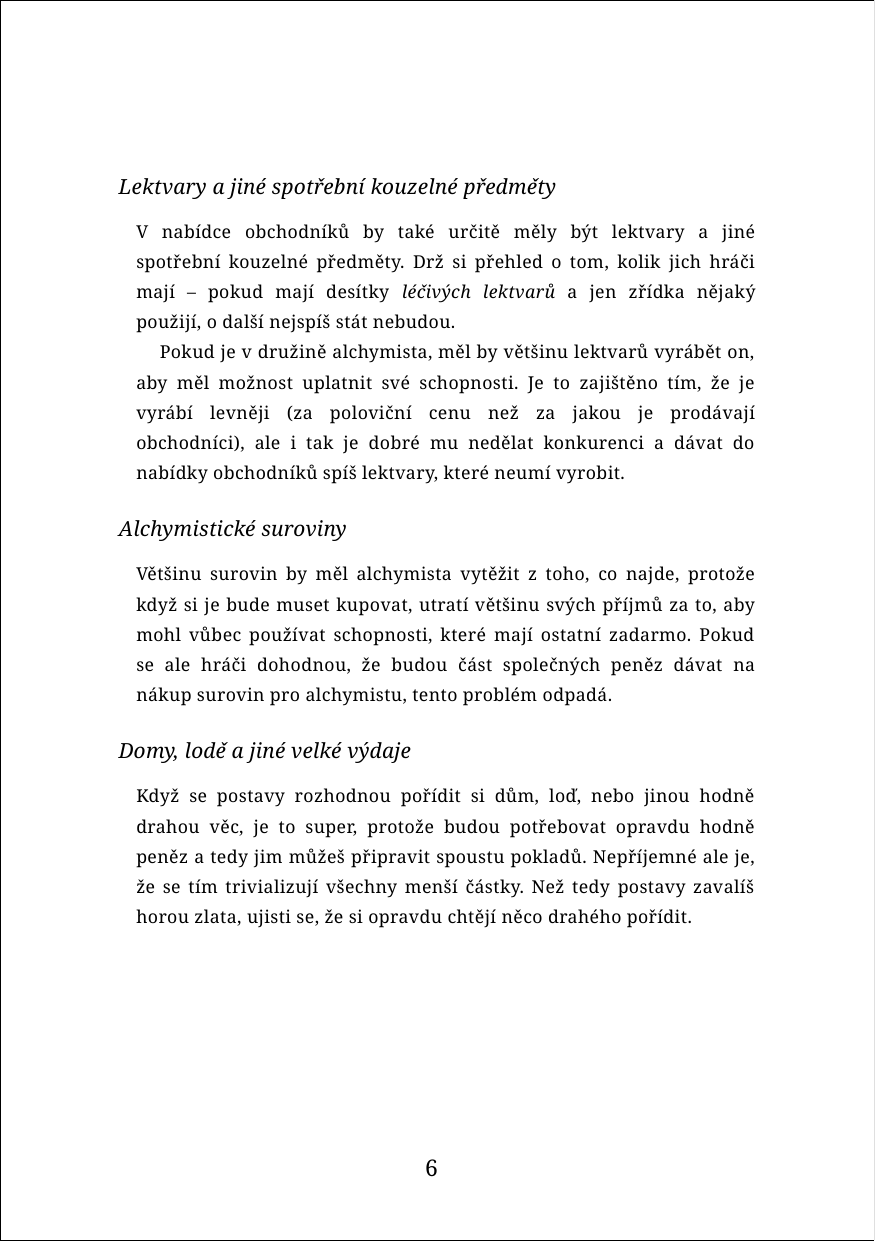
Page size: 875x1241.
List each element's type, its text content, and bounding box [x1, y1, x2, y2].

text V nabídce obchodníků by také určitě měly být lektvary a jiné spotřební kouzelné předměty. Drž si přehled o tom, kolik jich hráči mají – pokud mají desítky léčivých lektvarů a jen zřídka nějaký použijí, o další nejspíš stát nebudou. Pokud je v družině alchymista, měl by většinu lektvarů vyrábět on, aby měl možnost uplatnit své schopnosti. Je to zajištěno tím, že je vyrábí levněji (za poloviční cenu než za jakou je prodávají obchodníci), ale i tak je dobré mu nedělat konkurenci a dávat do nabídky obchodníků spíš lektvary, které neumí vyrobit. [136, 219, 756, 485]
text Když se postavy rozhodnou pořídit si dům, loď, nebo jinou hodně drahou věc, je to super, protože budou potřebovat opravdu hodně peněz a tedy jim můžeš připravit spoustu pokladů. Nepříjemné ale je, že se tím trivializují všechny menší částky. Než tedy postavy zavalíš horou zlata, ujisti se, že si opravdu chtějí něco drahého pořídit. [136, 784, 756, 929]
text Domy, lodě a jiné velké výdaje [118, 737, 756, 765]
text Alchymistické suroviny [118, 514, 756, 543]
text Lektvary a jiné spotřební kouzelné předměty [118, 172, 756, 200]
text Většinu surovin by měl alchymista vytěžit z toho, co najde, protože když si je bude muset kupovat, utratí většinu svých příjmů za to, aby mohl vůbec používat schopnosti, které mají ostatní zadarmo. Pokud se ale hráči dohodnou, že budou část společných peněz dávat na nákup surovin pro alchymistu, tento problém odpadá. [136, 562, 756, 707]
